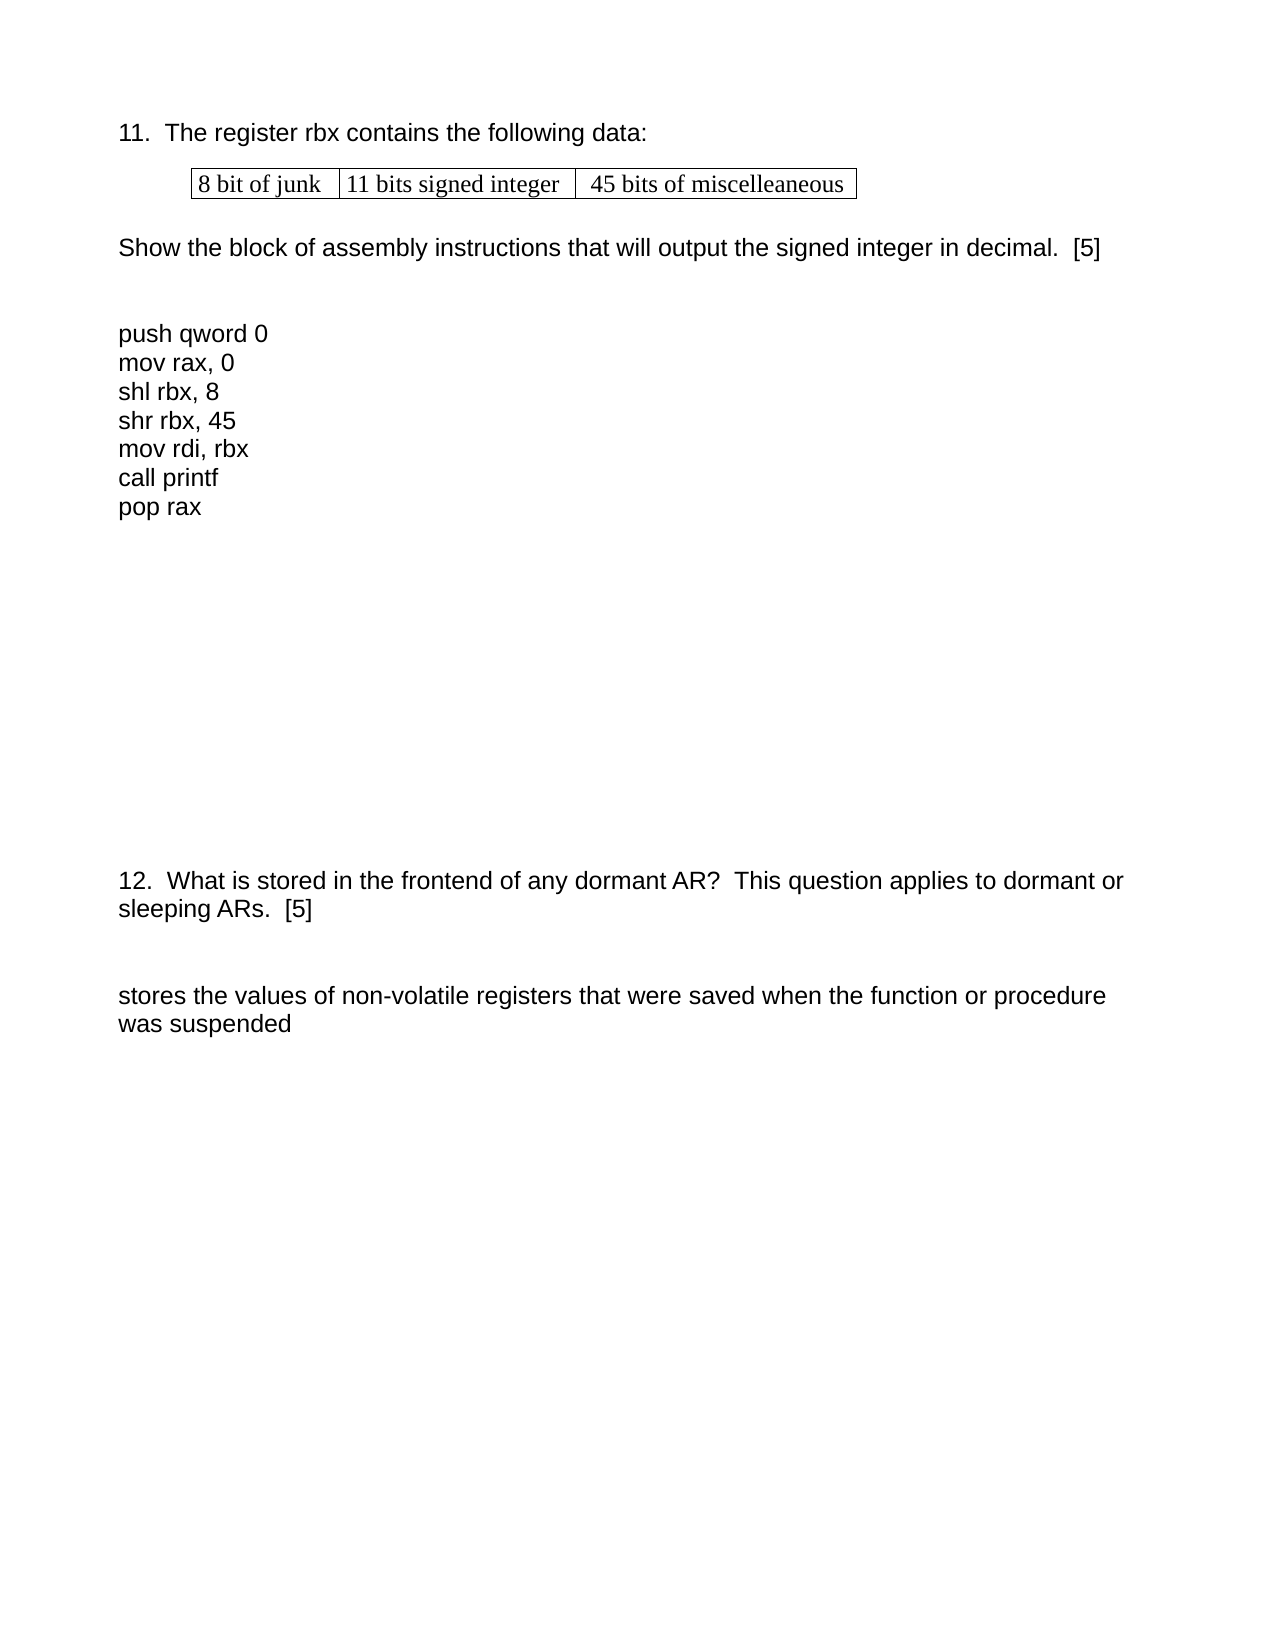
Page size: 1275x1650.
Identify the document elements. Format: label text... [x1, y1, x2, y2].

text mov rax, 0 [118, 348, 1157, 377]
text 11. The register rbx contains the following data: [118, 118, 1157, 147]
text Show the block of assembly instructions that will output the signed integer in decimal. [5] [118, 233, 1157, 262]
text 12. What is stored in the frontend of any dormant AR? This question applies to dormant or sleeping ARs. [5] [118, 866, 1157, 923]
text pop rax [118, 492, 1157, 521]
text stores the values of non-volatile registers that were saved when the function or procedure was suspended [118, 981, 1157, 1038]
text shr rbx, 45 [118, 406, 1157, 434]
text mov rdi, rbx [118, 434, 1157, 463]
text shl rbx, 8 [118, 377, 1157, 406]
text call printf [118, 463, 1157, 492]
text push qword 0 [118, 319, 1157, 348]
